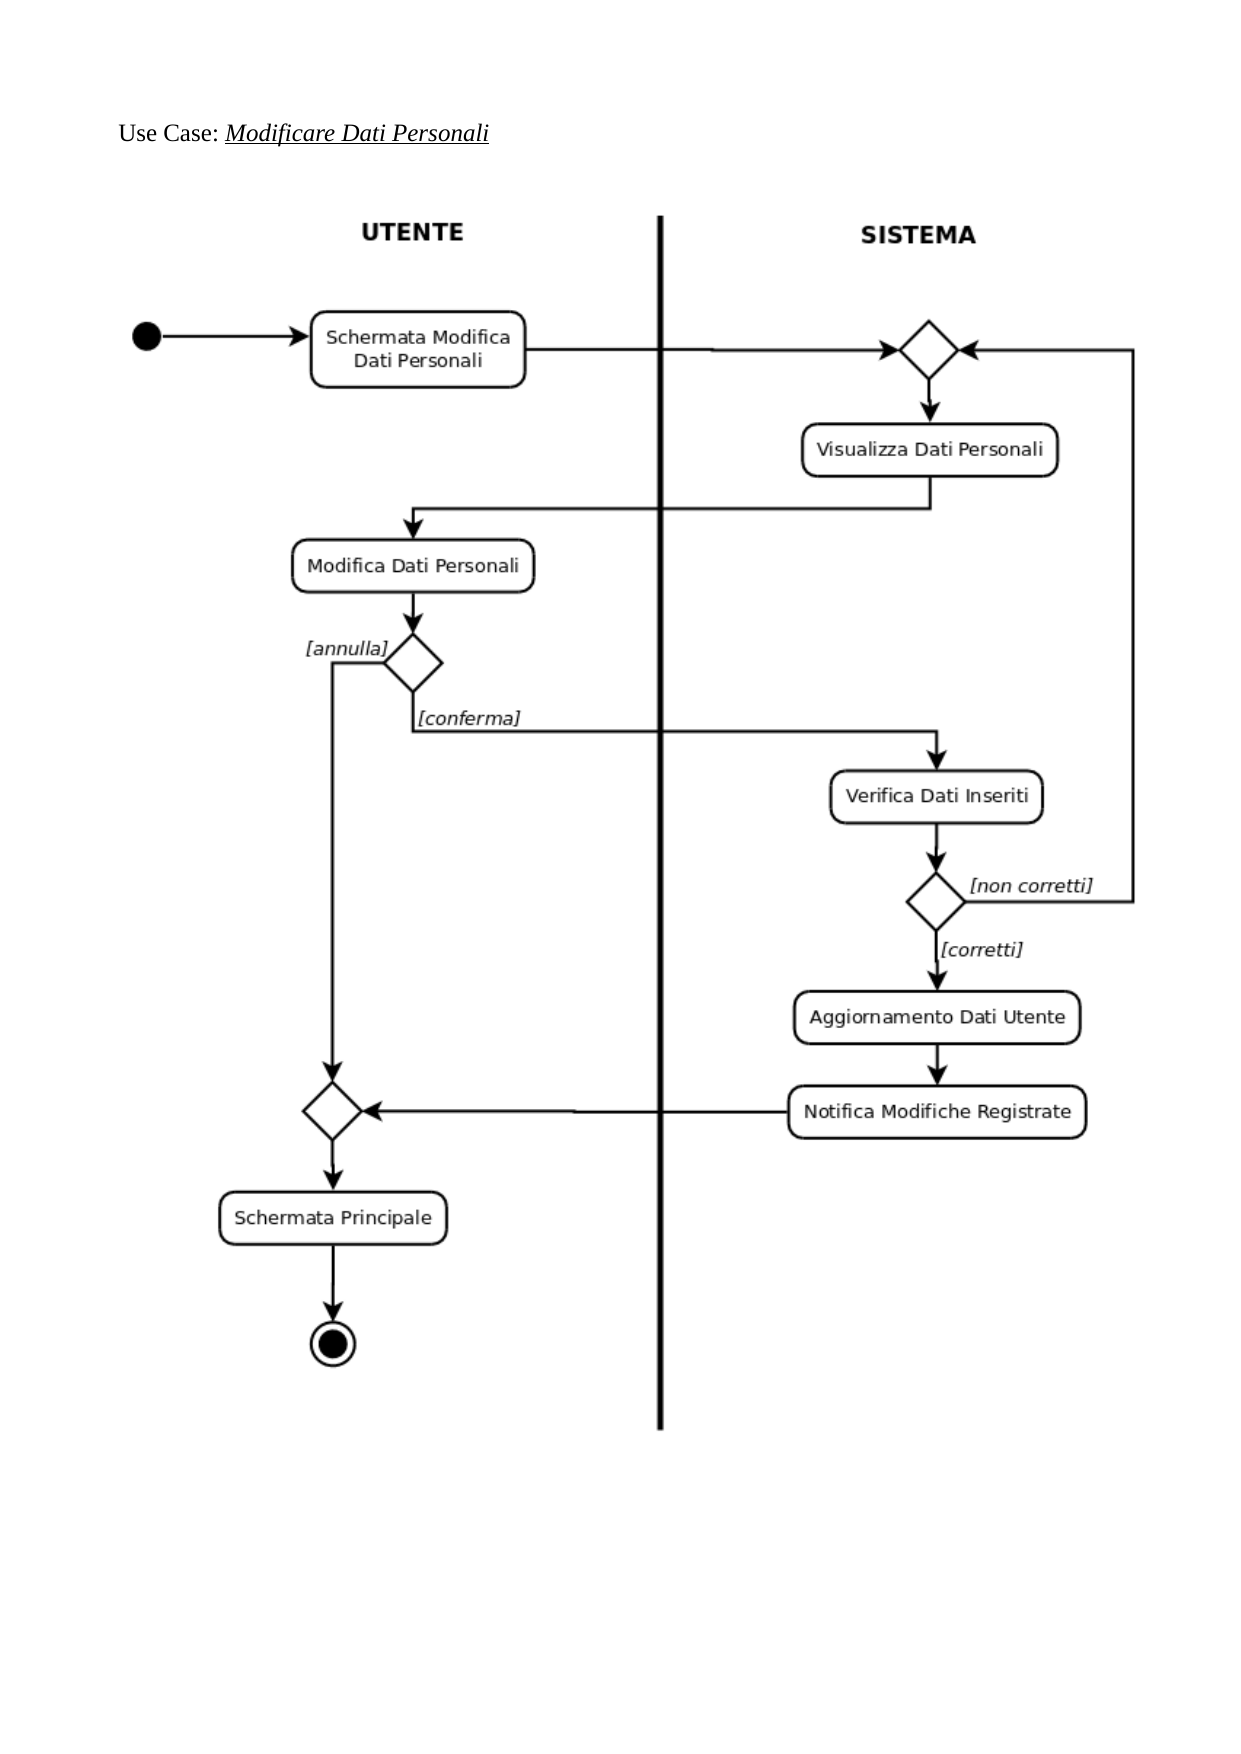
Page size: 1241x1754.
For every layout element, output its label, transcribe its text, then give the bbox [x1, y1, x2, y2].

text Use Case: Modificare Dati Personali [118, 118, 1122, 147]
picture [131, 213, 1136, 1434]
